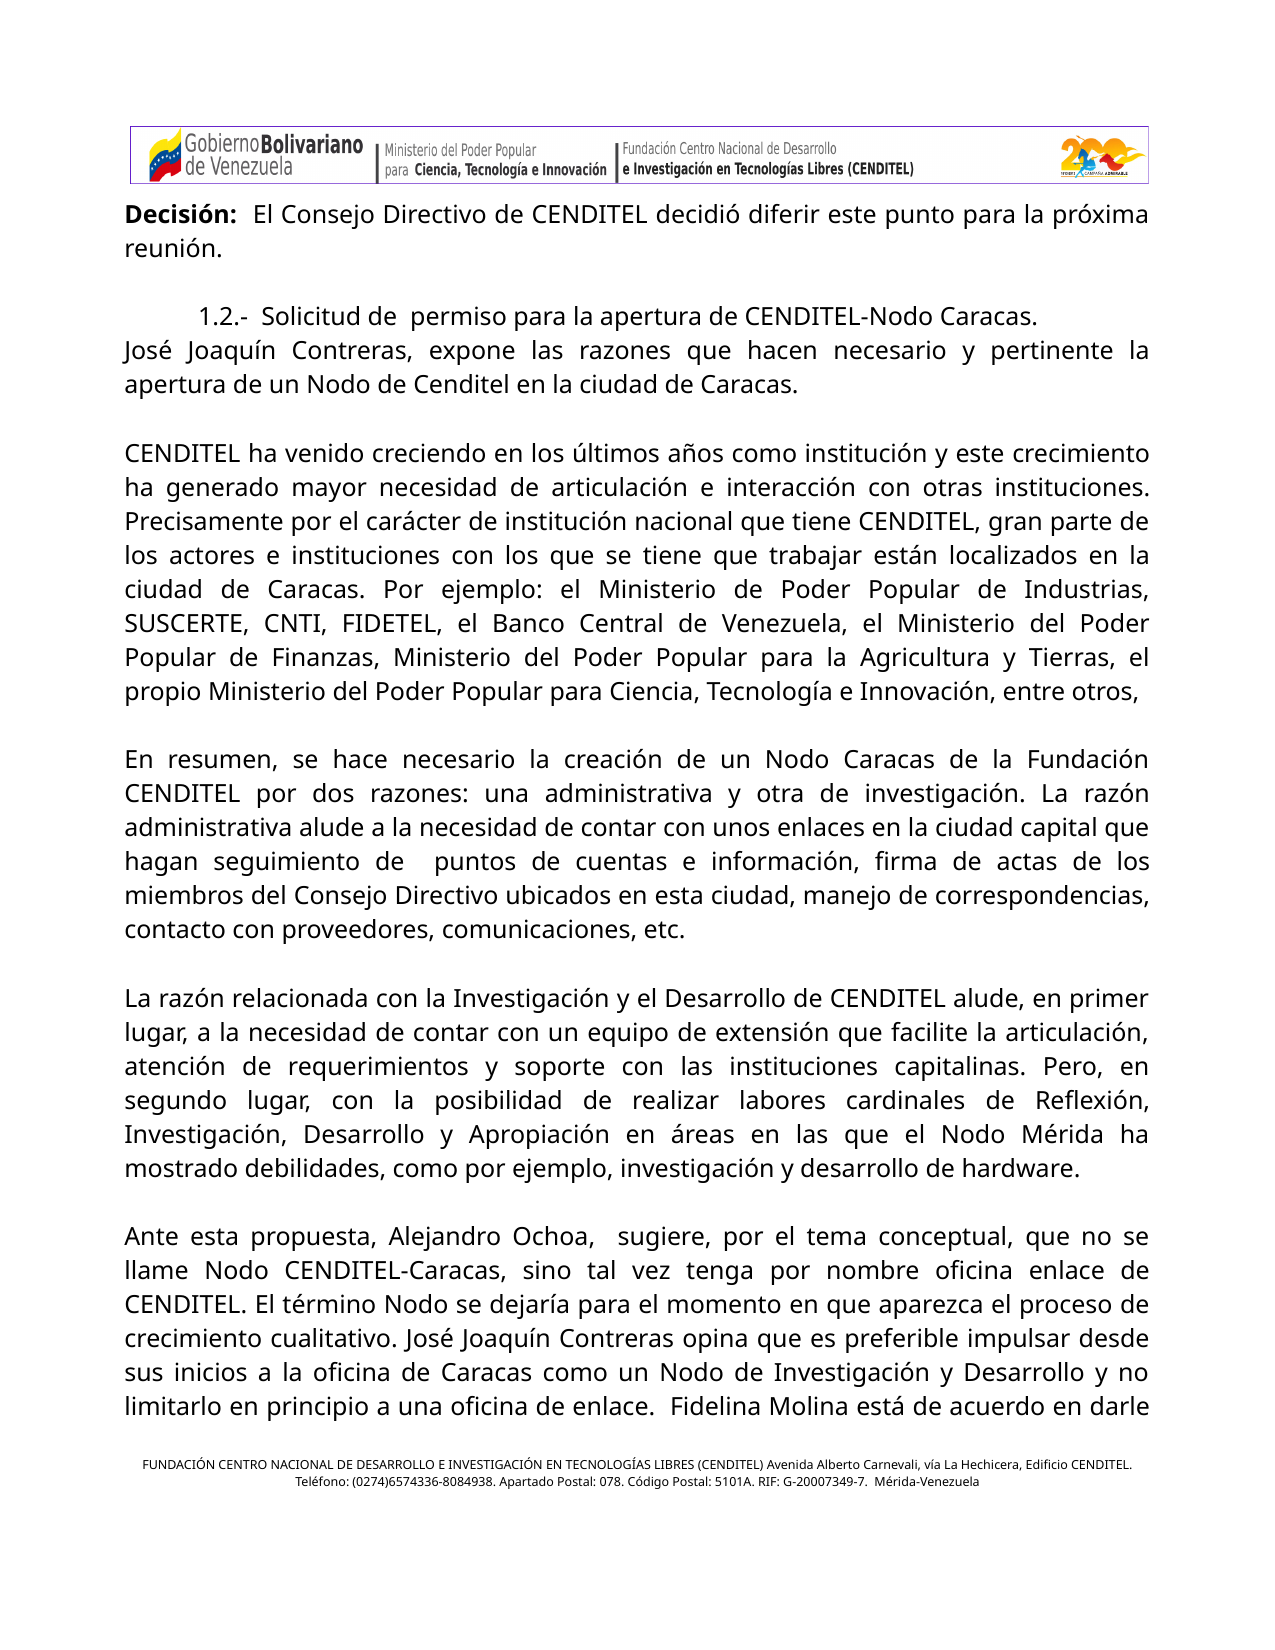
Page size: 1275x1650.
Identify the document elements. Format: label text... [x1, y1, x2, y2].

picture [130, 126, 1149, 184]
text La razón relacionada con la Investigación y el Desarrollo de CENDITEL alude, en primer lugar, a la necesidad de contar con un equipo de extensión que facilite la articulación, atención de requerimientos y soporte con las instituciones capitalinas. Pero, en segundo lugar, con la posibilidad de realizar labores cardinales de Reflexión, Investigación, Desarrollo y Apropiación en áreas en las que el Nodo Mérida ha mostrado debilidades, como por ejemplo, investigación y desarrollo de hardware. [124, 980, 1151, 1184]
text 1.2.- Solicitud de permiso para la apertura de CENDITEL-Nodo Caracas. [124, 299, 1151, 333]
text En resumen, se hace necesario la creación de un Nodo Caracas de la Fundación CENDITEL por dos razones: una administrativa y otra de investigación. La razón administrativa alude a la necesidad de contar con unos enlaces en la ciudad capital que hagan seguimiento de puntos de cuentas e información, firma de actas de los miembros del Consejo Directivo ubicados en esta ciudad, manejo de correspondencias, contacto con proveedores, comunicaciones, etc. [124, 742, 1151, 946]
text Decisión: El Consejo Directivo de CENDITEL decidió diferir este punto para la próxima reunión. [124, 197, 1151, 265]
text José Joaquín Contreras, expone las razones que hacen necesario y pertinente la apertura de un Nodo de Cenditel en la ciudad de Caracas. [124, 333, 1151, 401]
text CENDITEL ha venido creciendo en los últimos años como institución y este crecimiento ha generado mayor necesidad de articulación e interacción con otras instituciones. Precisamente por el carácter de institución nacional que tiene CENDITEL, gran parte de los actores e instituciones con los que se tiene que trabajar están localizados en la ciudad de Caracas. Por ejemplo: el Ministerio de Poder Popular de Industrias, SUSCERTE, CNTI, FIDETEL, el Banco Central de Venezuela, el Ministerio del Poder Popular de Finanzas, Ministerio del Poder Popular para la Agricultura y Tierras, el propio Ministerio del Poder Popular para Ciencia, Tecnología e Innovación, entre otros, [124, 435, 1151, 708]
text Ante esta propuesta, Alejandro Ochoa, sugiere, por el tema conceptual, que no se llame Nodo CENDITEL-Caracas, sino tal vez tenga por nombre oficina enlace de CENDITEL. El término Nodo se dejaría para el momento en que aparezca el proceso de crecimiento cualitativo. José Joaquín Contreras opina que es preferible impulsar desde sus inicios a la oficina de Caracas como un Nodo de Investigación y Desarrollo y no limitarlo en principio a una oficina de enlace. Fidelina Molina está de acuerdo en darle [124, 1219, 1151, 1423]
